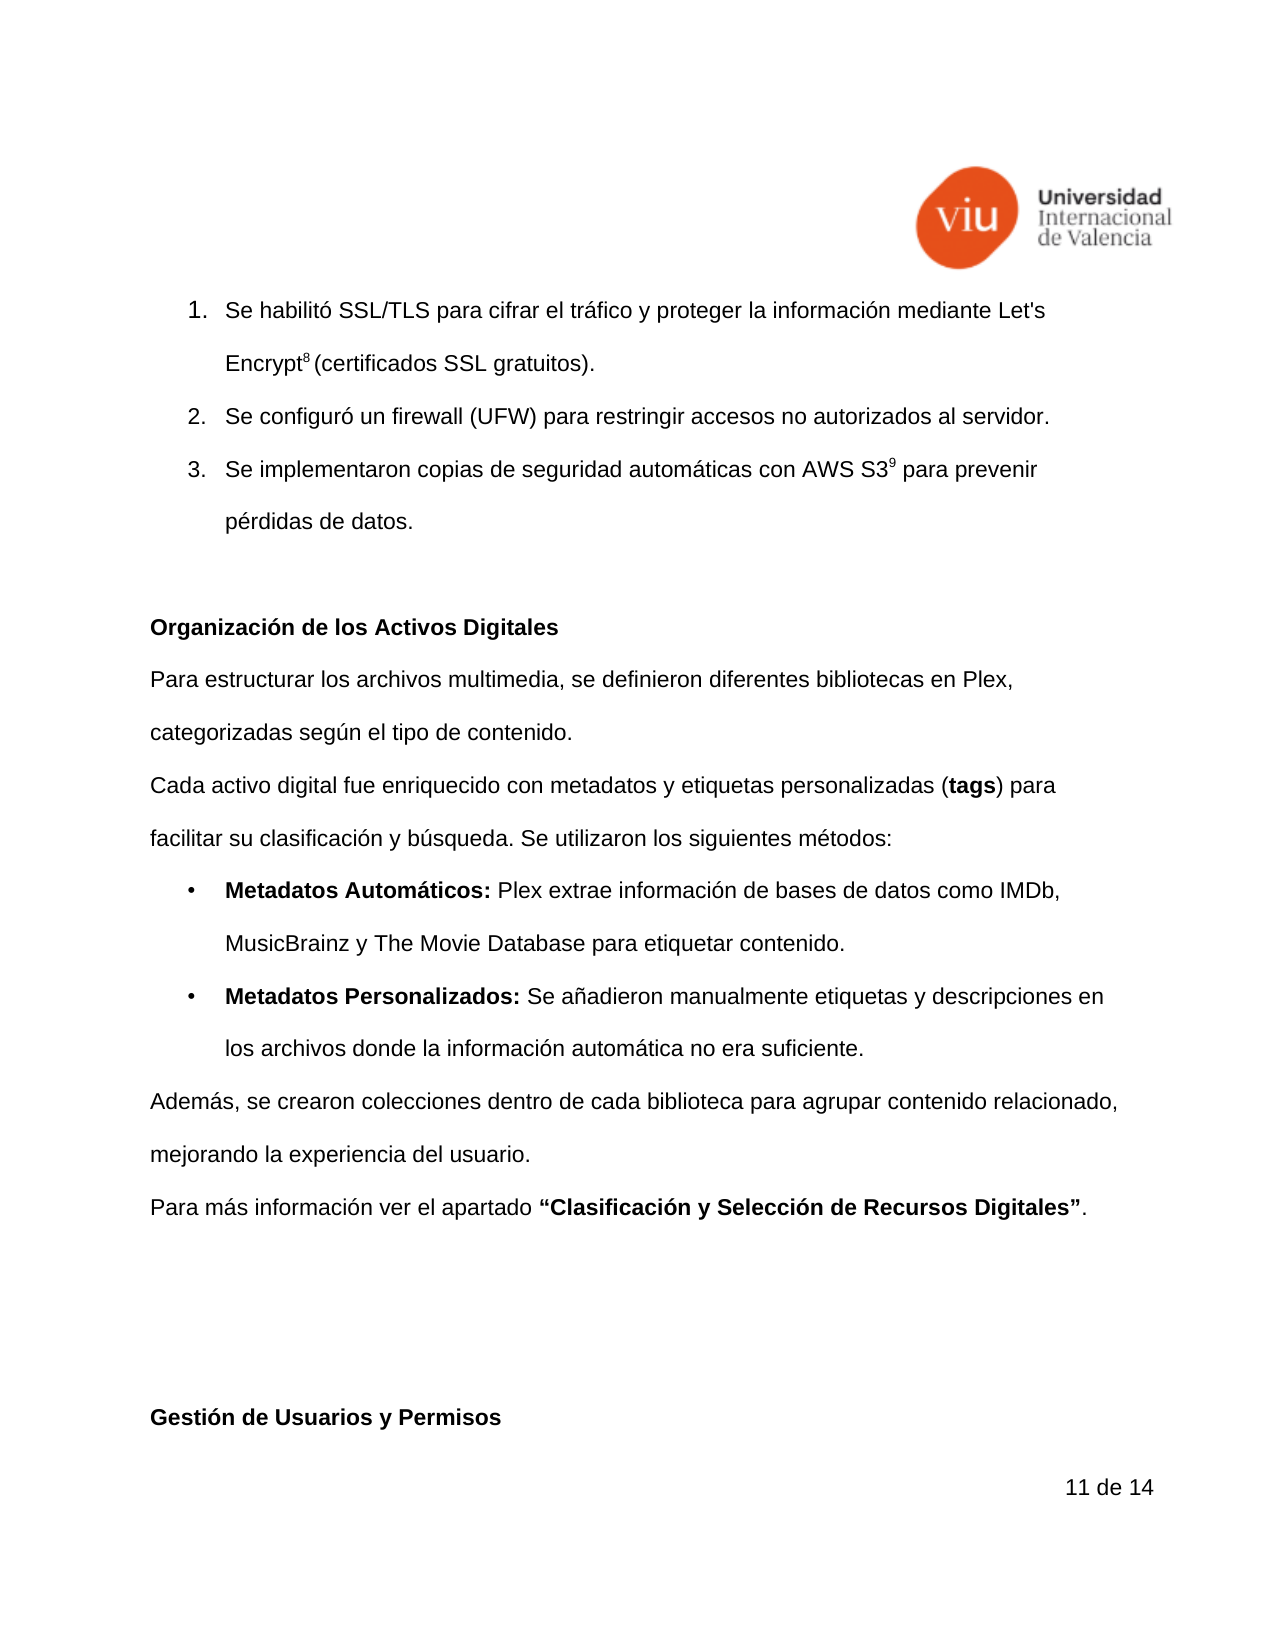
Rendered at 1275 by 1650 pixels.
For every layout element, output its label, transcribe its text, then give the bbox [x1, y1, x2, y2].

list Se configuró un firewall (UFW) para restringir accesos no autorizados al servidor. [187, 403, 1125, 429]
list Metadatos Personalizados: Se añadieron manualmente etiquetas y descripciones en los archivos donde la información automática no era suficiente. [187, 983, 1125, 1062]
text Además, se crearon colecciones dentro de cada biblioteca para agrupar contenido relacionado, mejorando la experiencia del usuario. [150, 1088, 1125, 1167]
text Cada activo digital fue enriquecido con metadatos y etiquetas personalizadas (tags) para facilitar su clasificación y búsqueda. Se utilizaron los siguientes métodos: [150, 772, 1125, 851]
text Para estructurar los archivos multimedia, se definieron diferentes bibliotecas en Plex, categorizadas según el tipo de contenido. [150, 666, 1125, 745]
list Se implementaron copias de seguridad automáticas con AWS S39 para prevenir pérdidas de datos. [187, 456, 1125, 534]
text Organización de los Activos Digitales [150, 614, 1125, 640]
picture [913, 162, 1175, 274]
list Metadatos Automáticos: Plex extrae información de bases de datos como IMDb, MusicBrainz y The Movie Database para etiquetar contenido. [187, 877, 1125, 956]
list Se habilitó SSL/TLS para cifrar el tráfico y proteger la información mediante Let's Encrypt8 (certificados SSL gratuitos). [187, 295, 1125, 376]
text Gestión de Usuarios y Permisos [150, 1404, 1125, 1431]
text Para más información ver el apartado “Clasificación y Selección de Recursos Digitales”. [150, 1193, 1125, 1220]
